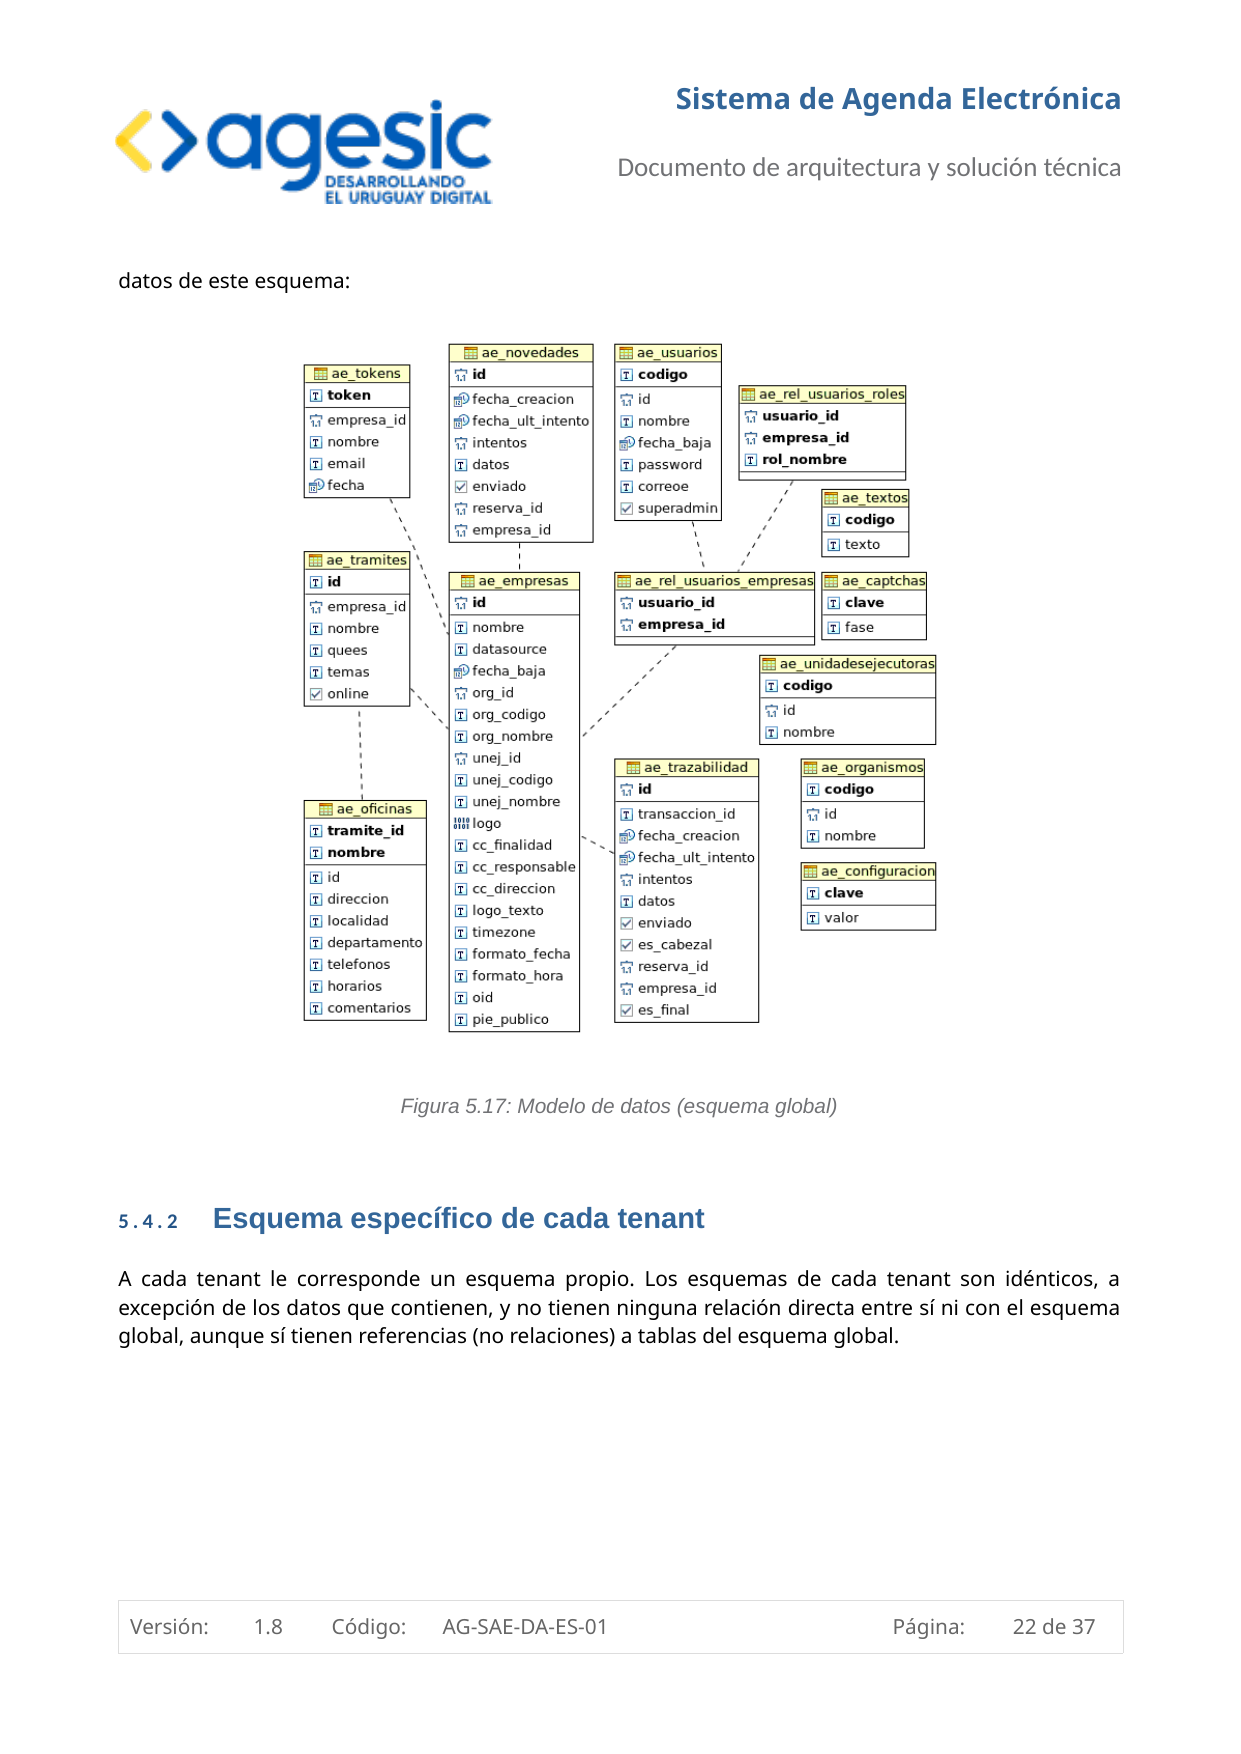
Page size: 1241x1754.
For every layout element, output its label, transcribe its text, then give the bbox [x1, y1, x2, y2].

text A cada tenant le corresponde un esquema propio. Los esquemas de cada tenant son idénticos, a excepción de los datos que contienen, y no tienen ninguna relación directa entre sí ni con el esquema global, aunque sí tienen referencias (no relaciones) a tablas del esquema global. [118, 1264, 1122, 1349]
text Figura 5.17: Modelo de datos (esquema global) [118, 324, 1122, 1118]
picture [283, 323, 957, 1053]
picture [115, 99, 493, 204]
subtitle Esquema específico de cada tenant [118, 1118, 1122, 1235]
text datos de este esquema: [118, 266, 1122, 294]
